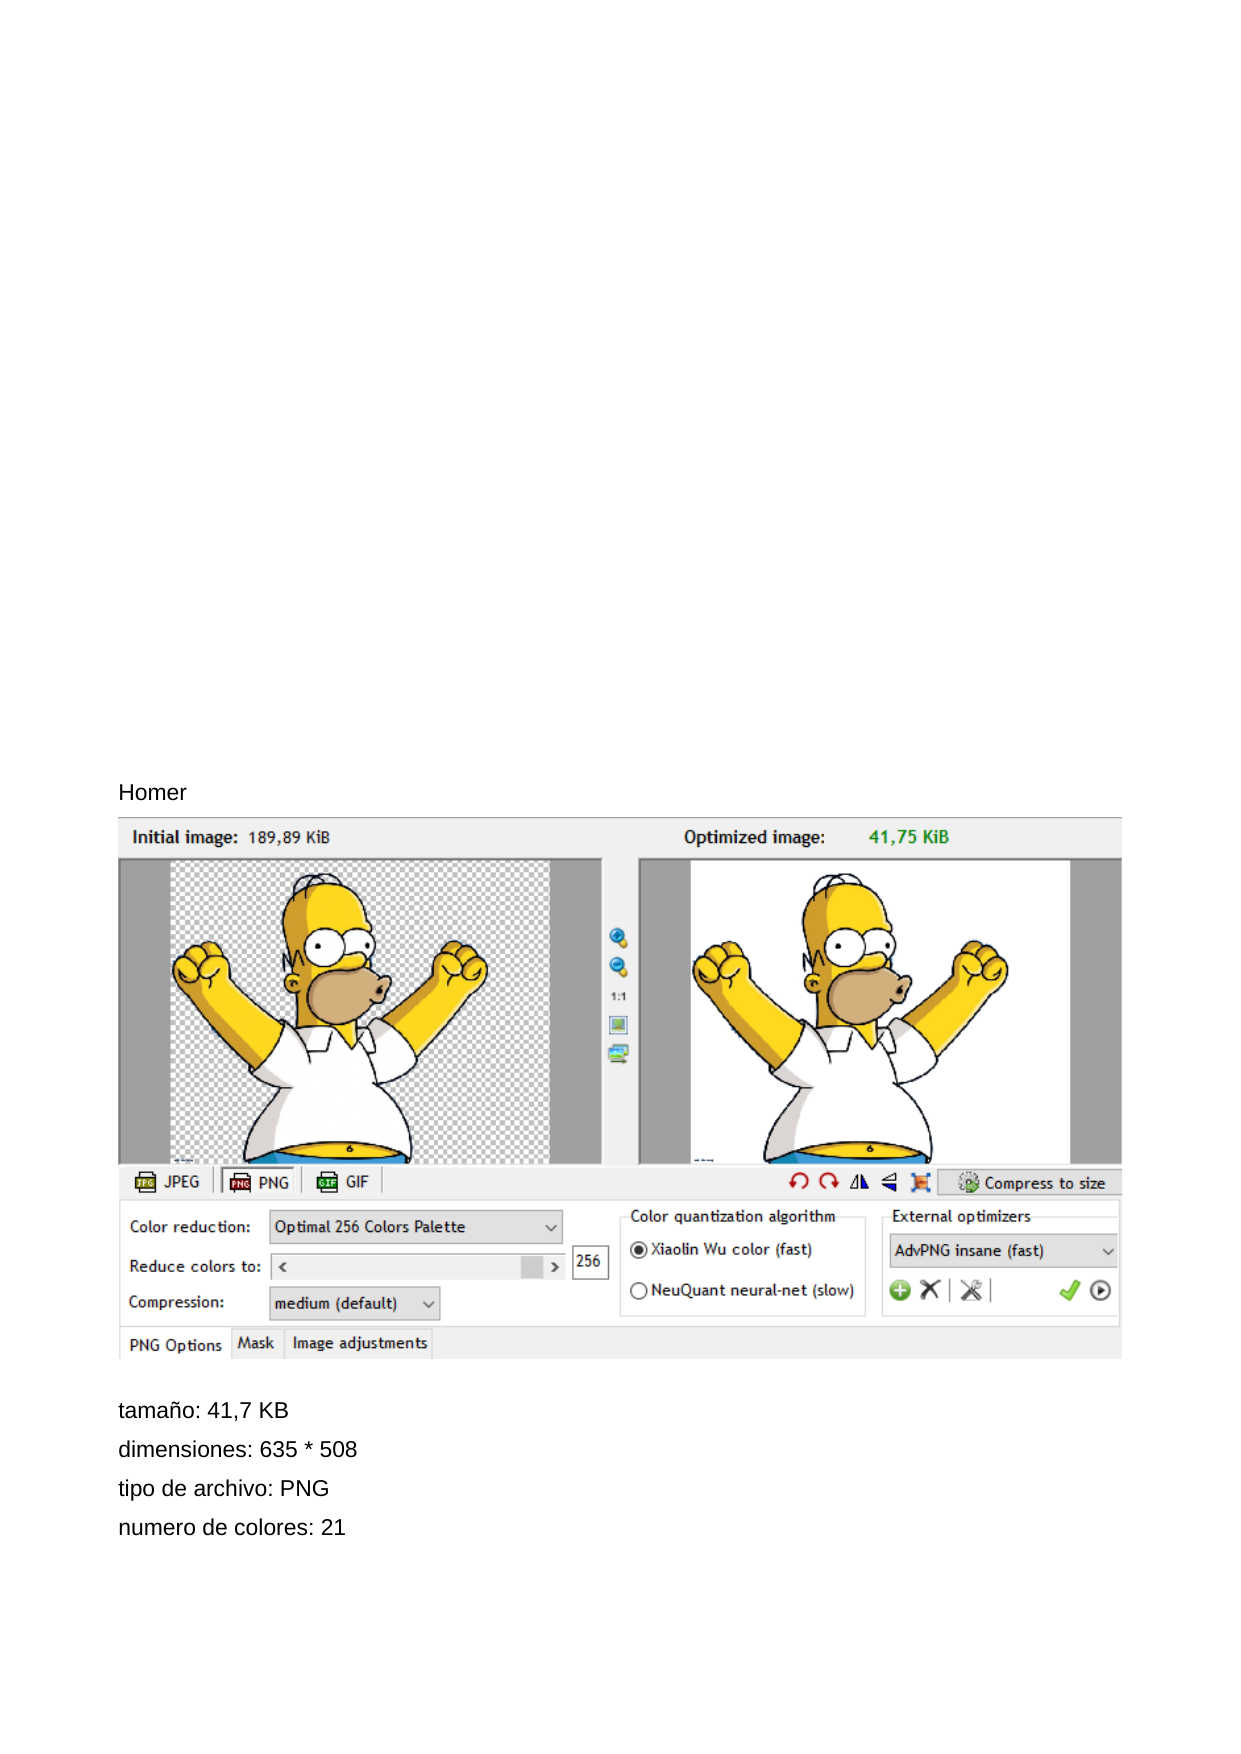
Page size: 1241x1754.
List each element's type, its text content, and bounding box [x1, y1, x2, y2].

text Homer [118, 779, 1122, 805]
text numero de colores: 21 [118, 1514, 1122, 1540]
text tipo de archivo: PNG [118, 1475, 1122, 1501]
picture [118, 817, 1123, 1359]
text dimensiones: 635 * 508 [118, 1436, 1122, 1462]
text tamaño: 41,7 KB [118, 1397, 1122, 1423]
